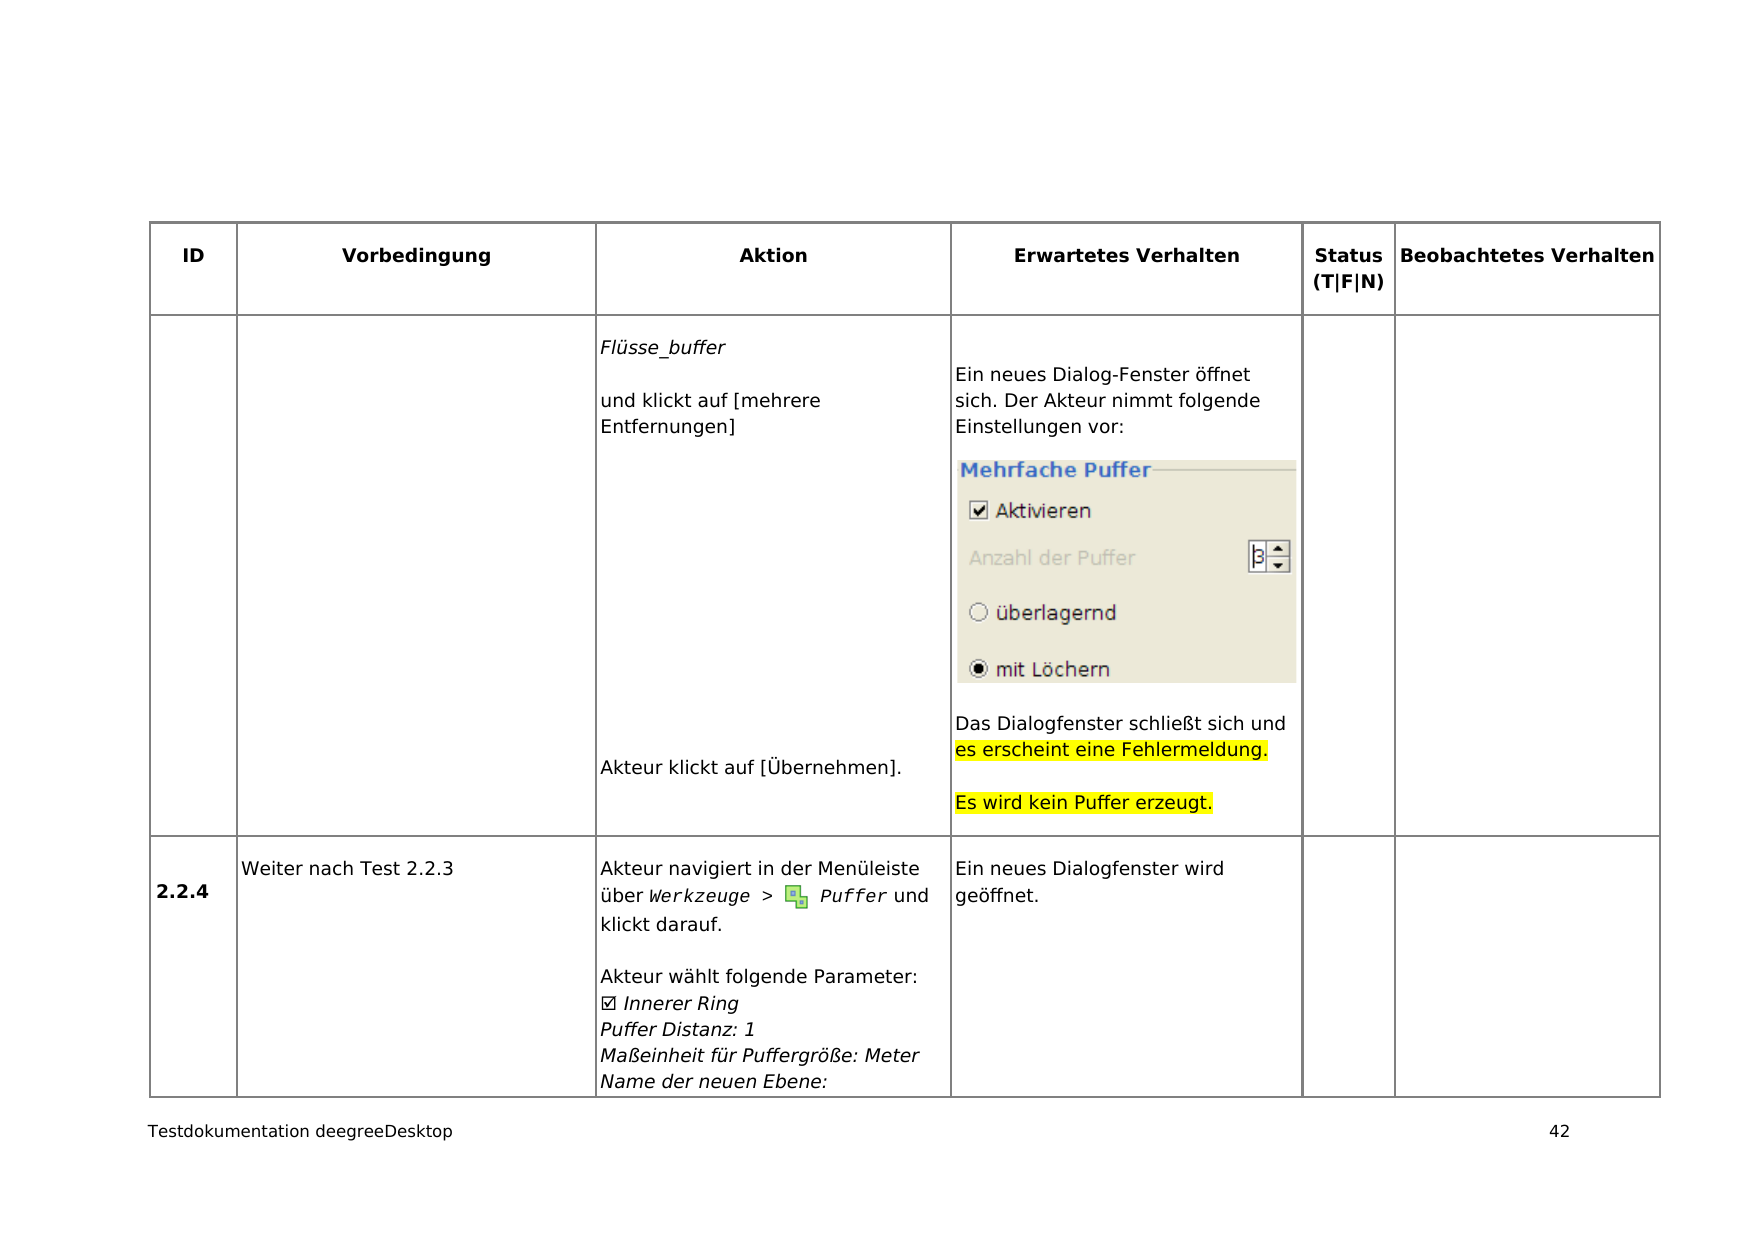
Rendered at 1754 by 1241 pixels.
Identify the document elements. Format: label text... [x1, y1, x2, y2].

table_cell Ein neues Dialogfenster wird geöffnet. [952, 837, 1301, 1096]
table_cell [151, 837, 236, 1096]
table_cell [151, 316, 236, 835]
table_header ID [151, 224, 236, 314]
table_cell [1304, 837, 1394, 1096]
table_cell [1304, 316, 1394, 835]
table_cell [1396, 316, 1659, 835]
picture [784, 884, 809, 910]
table_header Status (T|F|N) [1304, 224, 1394, 314]
picture [957, 460, 1297, 683]
table_header Erwartetes Verhalten [952, 224, 1301, 314]
table_cell Ein neues Dialog-Fenster öffnet sich. Der Akteur nimmt folgende Einstellungen vor: Das Dialogfenster schließt sich und es erscheint eine Fehlermeldung. Es wird kein Puffer erzeugt. [952, 316, 1301, 835]
table_cell Akteur navigiert in der Menüleiste über Werkzeuge > Puffer und klickt darauf. Akteur wählt folgende Parameter:  Innerer Ring Puffer Distanz: 1 Maßeinheit für Puffergröße: Meter Name der neuen Ebene: [597, 837, 950, 1096]
table_cell [1396, 837, 1659, 1096]
table_header Beobachtetes Verhalten [1396, 224, 1659, 314]
table_header Vorbedingung [238, 224, 595, 314]
table_header Aktion [597, 224, 950, 314]
table_cell Flüsse_buffer und klickt auf [mehrere Entfernungen] Akteur klickt auf [Übernehmen]. [597, 316, 950, 835]
table_cell [238, 316, 595, 835]
table_cell Weiter nach Test 2.2.3 [238, 837, 595, 1096]
